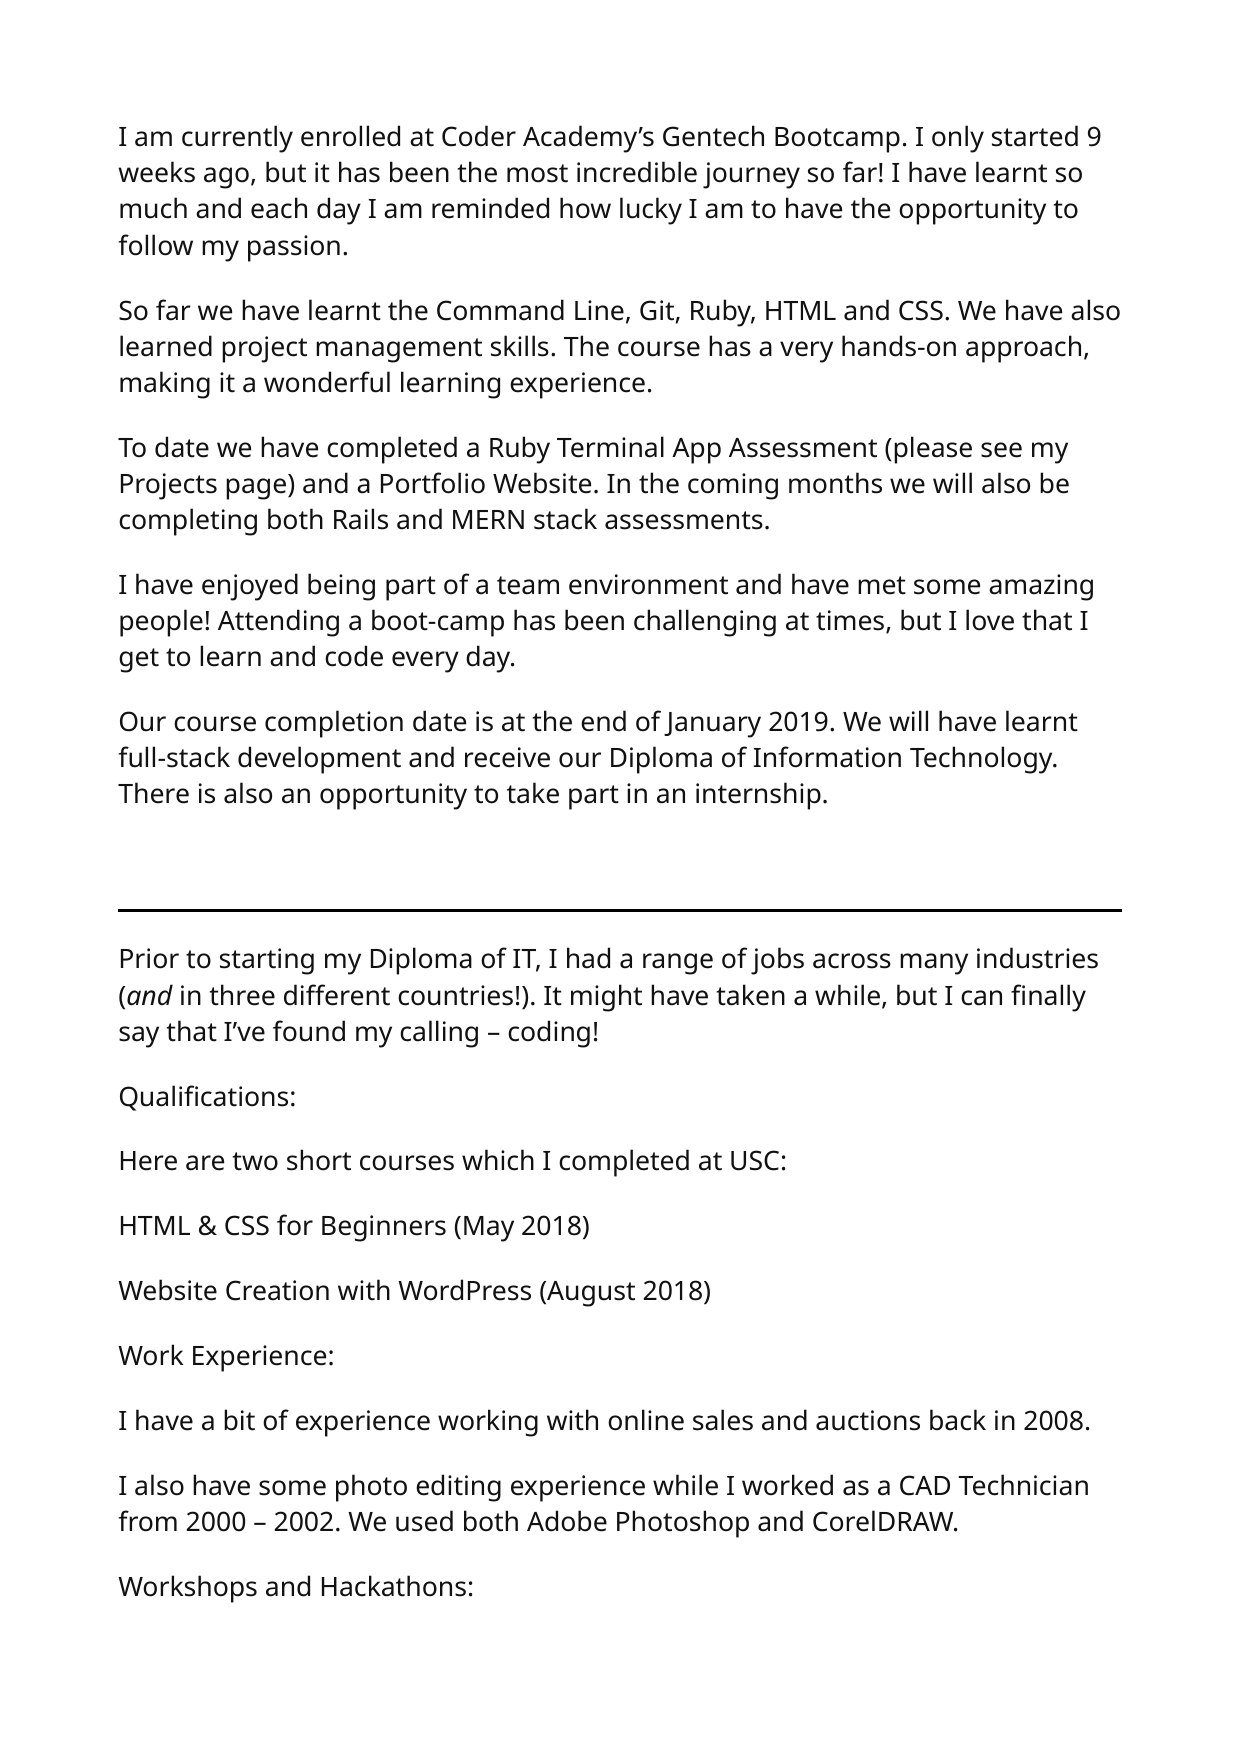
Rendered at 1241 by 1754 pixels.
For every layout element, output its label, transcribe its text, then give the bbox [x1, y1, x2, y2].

text Website Creation with WordPress (August 2018) [118, 1272, 1122, 1308]
text HTML & CSS for Beginners (May 2018) [118, 1207, 1122, 1243]
text Workshops and Hackathons: [118, 1568, 1122, 1604]
text I have a bit of experience working with online sales and auctions back in 2008. [118, 1402, 1122, 1438]
text I am currently enrolled at Coder Academy’s Gentech Bootcamp. I only started 9 weeks ago, but it has been the most incredible journey so far! I have learnt so much and each day I am reminded how lucky I am to have the opportunity to follow my passion. [118, 118, 1122, 263]
text To date we have completed a Ruby Terminal App Assessment (please see my Projects page) and a Portfolio Website. In the coming months we will also be completing both Rails and MERN stack assessments. [118, 429, 1122, 537]
text So far we have learnt the Command Line, Git, Ruby, HTML and CSS. We have also learned project management skills. The course has a very hands-on approach, making it a wonderful learning experience. [118, 291, 1122, 400]
text Qualifications: [118, 1077, 1122, 1114]
text Here are two short courses which I completed at USC: [118, 1142, 1122, 1178]
text I also have some photo editing experience while I worked as a CAD Technician from 2000 – 2002. We used both Adobe Photoshop and CorelDRAW. [118, 1467, 1122, 1539]
text Our course completion date is at the end of January 2019. We will have learnt full-stack development and receive our Diploma of Information Technology. There is also an opportunity to take part in an internship. [118, 703, 1122, 811]
text Work Experience: [118, 1337, 1122, 1373]
text Prior to starting my Diploma of IT, I had a range of jobs across many industries (and in three different countries!). It might have taken a while, but I can finally say that I’ve found my calling – coding! [118, 940, 1122, 1049]
text I have enjoyed being part of a team environment and have met some amazing people! Attending a boot-camp has been challenging at times, but I love that I get to learn and code every day. [118, 566, 1122, 674]
